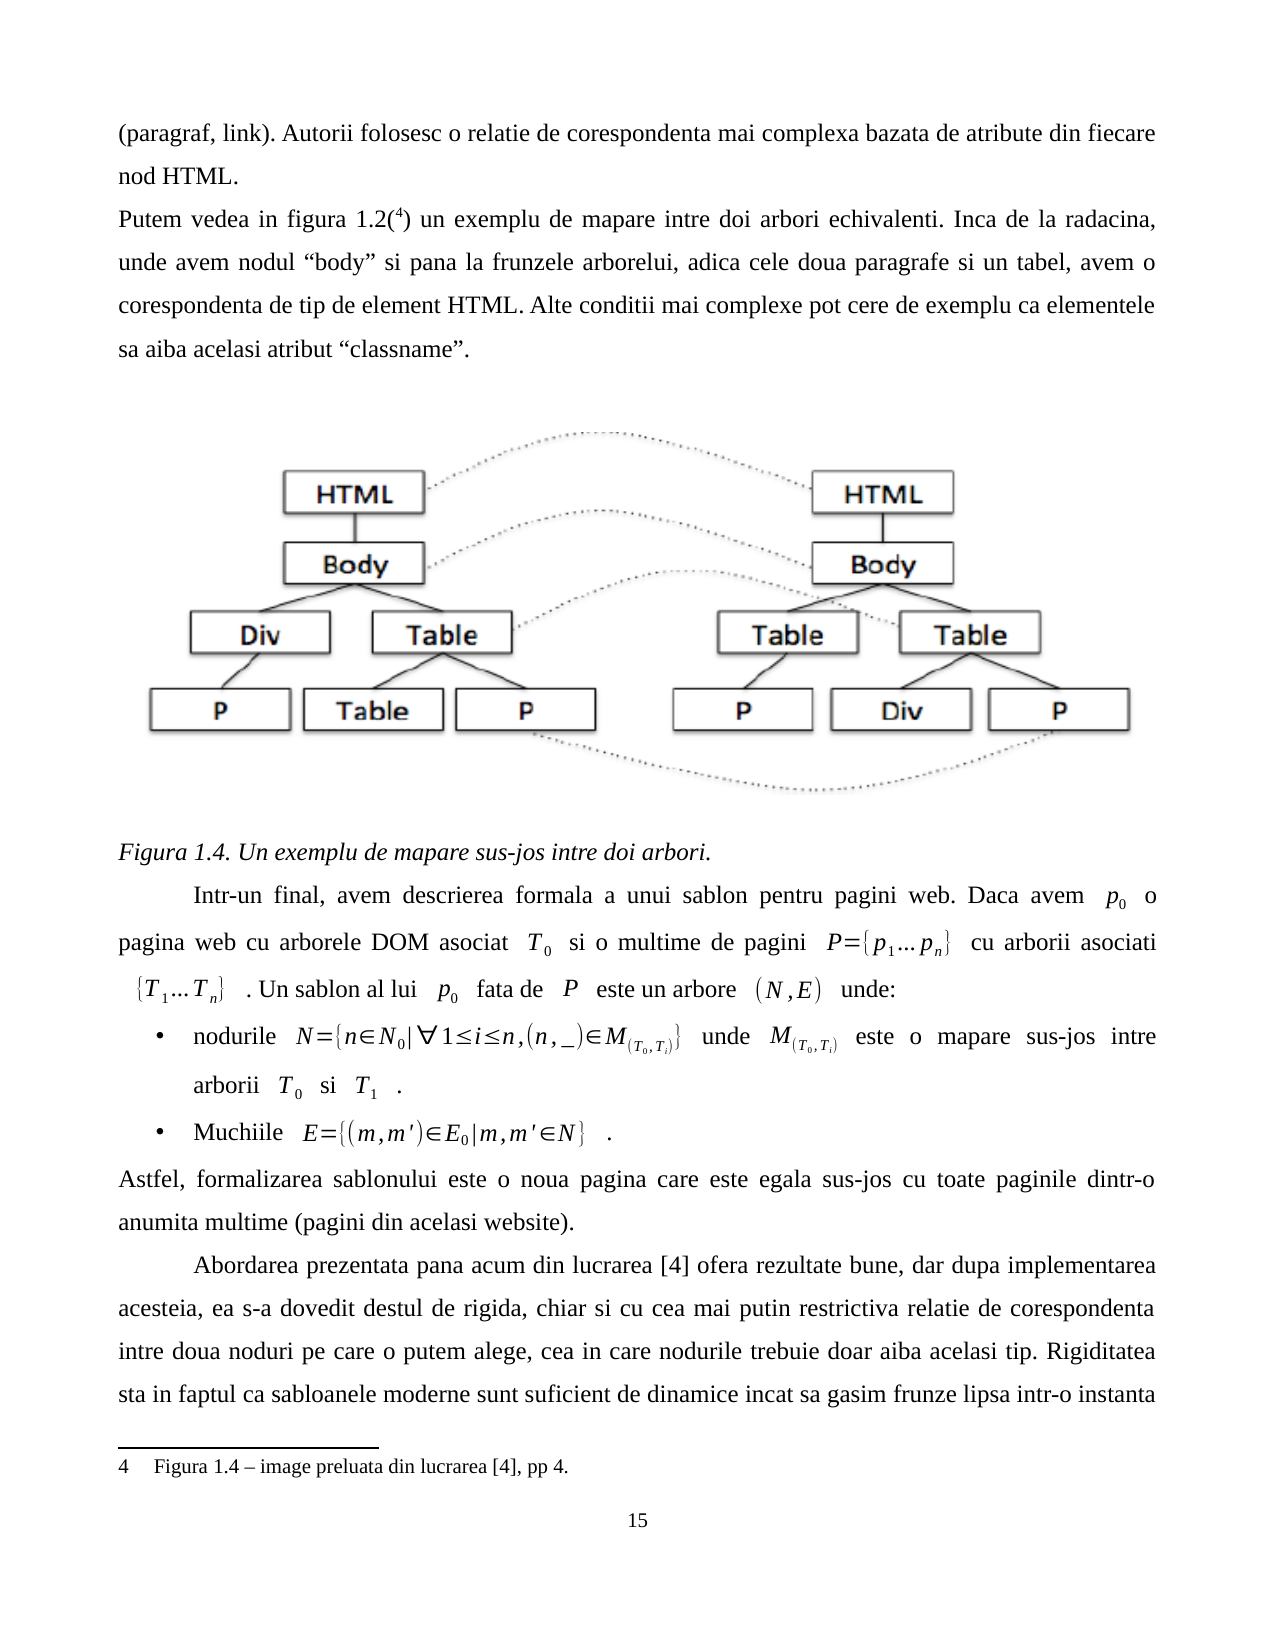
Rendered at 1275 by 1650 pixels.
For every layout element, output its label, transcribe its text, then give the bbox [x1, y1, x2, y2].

subtitle nodurileundeeste o mapare sus-jos intre arboriisi. [156, 1021, 1157, 1103]
subtitle Figura 1.4 – image preluata din lucrarea [4], pp 4. [118, 1454, 1157, 1478]
subtitle Abordarea prezentata pana acum din lucrarea [4] ofera rezultate bune, dar dupa implementarea acesteia, ea s-a dovedit destul de rigida, chiar si cu cea mai putin restrictiva relatie de corespondenta intre doua noduri pe care o putem alege, cea in care nodurile trebuie doar aiba acelasi tip. Rigiditatea sta in faptul ca sabloanele moderne sunt suficient de dinamice incat sa gasim frunze lipsa intr-o instanta [118, 1250, 1157, 1408]
subtitle Muchiile. [156, 1117, 1157, 1149]
subtitle Intr-un final, avem descrierea formala a unui sablon pentru pagini web. Daca avemo pagina web cu arborele DOM asociatsi o multime de paginicu arborii asociati. Un sablon al luifata deeste un arboreunde: [118, 881, 1157, 1006]
subtitle (paragraf, link). Autorii folosesc o relatie de corespondenta mai complexa bazata de atribute din fiecare nod HTML. [118, 118, 1157, 190]
subtitle Putem vedea in figura 1.2() un exemplu de mapare intre doi arbori echivalenti. Inca de la radacina, unde avem nodul “body” si pana la frunzele arborelui, adica cele doua paragrafe si un tabel, avem o corespondenta de tip de element HTML. Alte conditii mai complexe pot cere de exemplu ca elementele sa aiba acelasi atribut “classname”. [118, 204, 1157, 362]
picture [118, 432, 1157, 814]
subtitle Figura 1.4. Un exemplu de mapare sus-jos intre doi arbori. [118, 814, 1157, 866]
subtitle Astfel, formalizarea sablonului este o noua pagina care este egala sus-jos cu toate paginile dintr-o anumita multime (pagini din acelasi website). [118, 1164, 1157, 1236]
